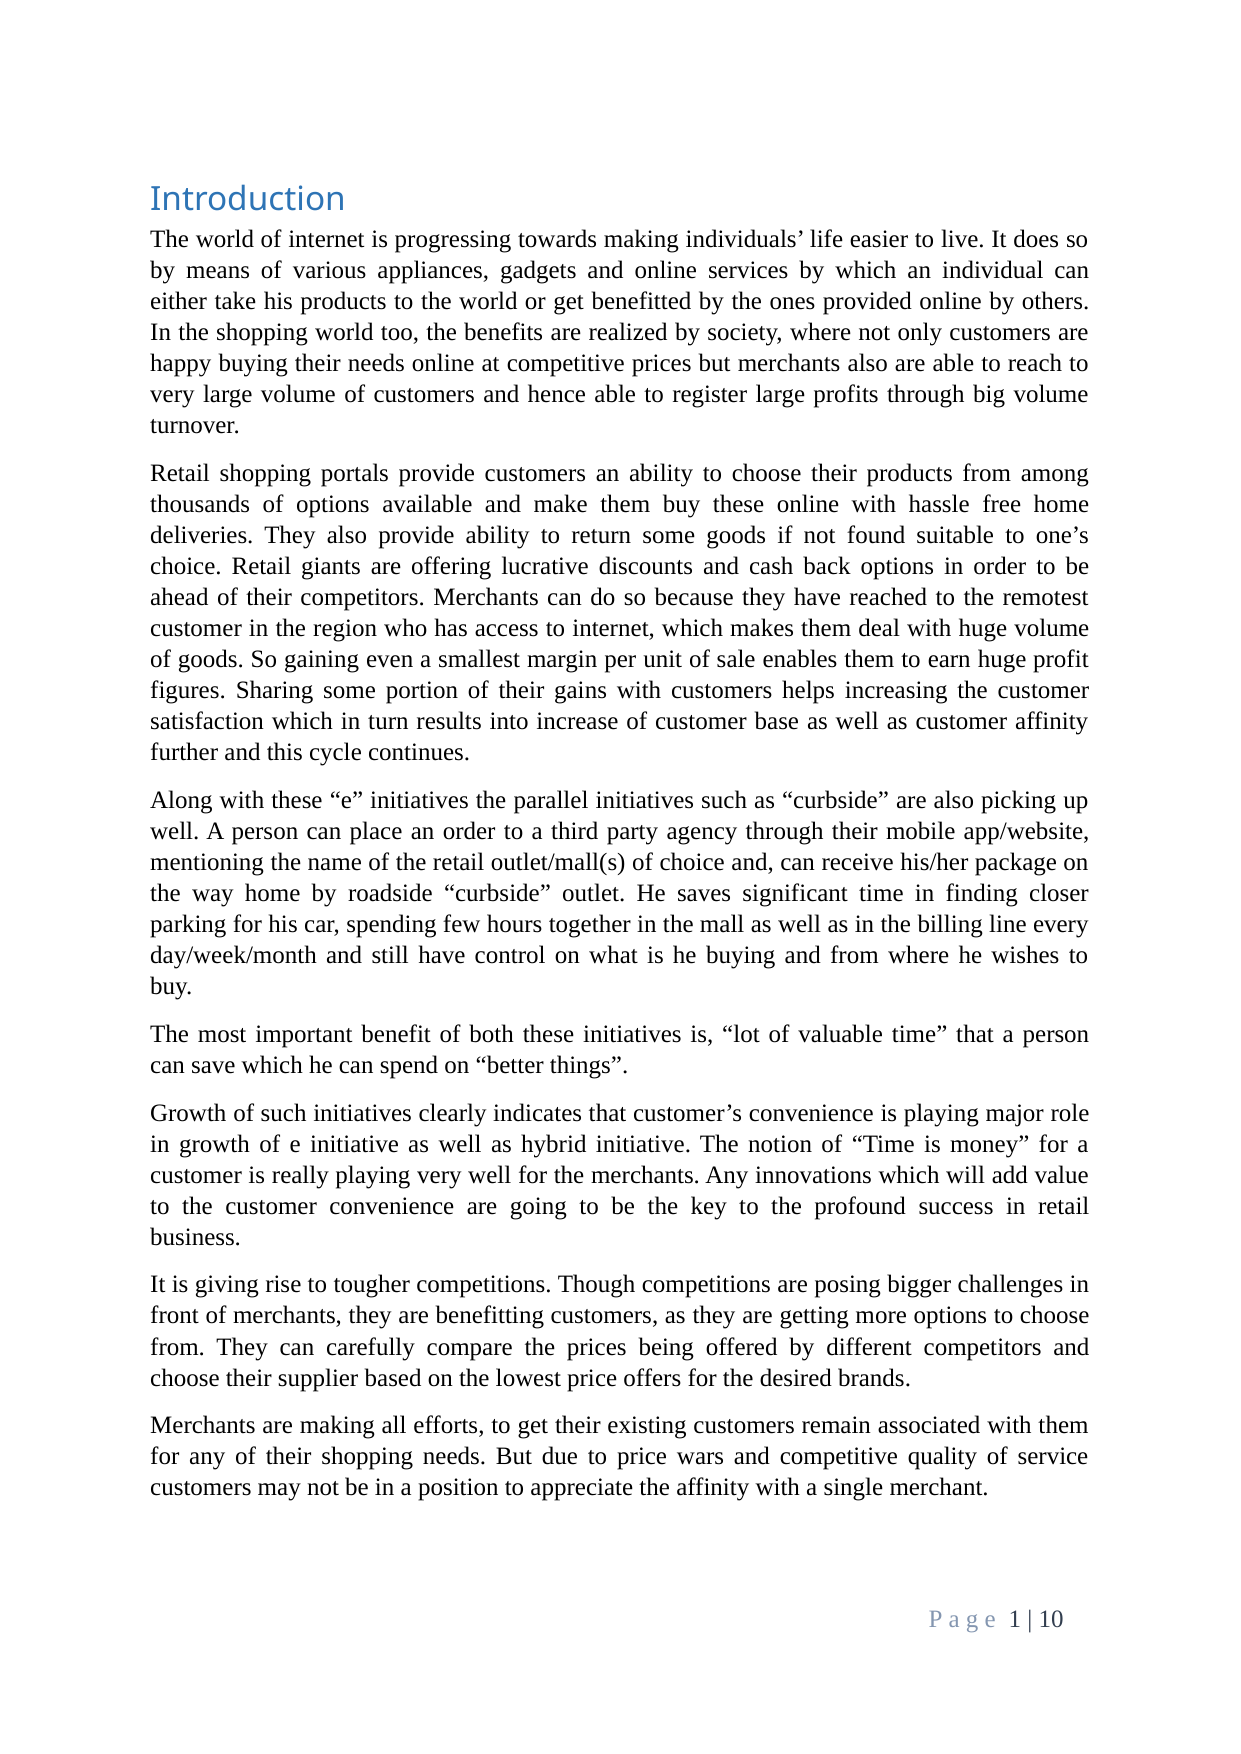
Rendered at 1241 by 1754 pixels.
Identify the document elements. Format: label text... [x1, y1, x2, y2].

text Along with these “e” initiatives the parallel initiatives such as “curbside” are also picking up well. A person can place an order to a third party agency through their mobile app/website, mentioning the name of the retail outlet/mall(s) of choice and, can receive his/her package on the way home by roadside “curbside” outlet. He saves significant time in finding closer parking for his car, spending few hours together in the mall as well as in the billing line every day/week/month and still have control on what is he buying and from where he wishes to buy. [150, 785, 1090, 1000]
text Growth of such initiatives clearly indicates that customer’s convenience is playing major role in growth of e initiative as well as hybrid initiative. The notion of “Time is money” for a customer is really playing very well for the merchants. Any innovations which will add value to the customer convenience are going to be the key to the profound success in retail business. [150, 1098, 1090, 1251]
subtitle Introduction [150, 175, 1090, 220]
text The most important benefit of both these initiatives is, “lot of valuable time” that a person can save which he can spend on “better things”. [150, 1019, 1090, 1079]
text Merchants are making all efforts, to get their existing customers remain associated with them for any of their shopping needs. But due to price wars and competitive quality of service customers may not be in a position to appreciate the affinity with a single merchant. [150, 1410, 1090, 1501]
text It is giving rise to tougher competitions. Though competitions are posing bigger challenges in front of merchants, they are benefitting customers, as they are getting more options to choose from. They can carefully compare the prices being offered by different competitors and choose their supplier based on the lowest price offers for the desired brands. [150, 1269, 1090, 1391]
text Retail shopping portals provide customers an ability to choose their products from among thousands of options available and make them buy these online with hassle free home deliveries. They also provide ability to return some goods if not found suitable to one’s choice. Retail giants are offering lucrative discounts and cash back options in order to be ahead of their competitors. Merchants can do so because they have reached to the remotest customer in the region who has access to internet, which makes them deal with huge volume of goods. So gaining even a smallest margin per unit of sale enables them to earn huge profit figures. Sharing some portion of their gains with customers helps increasing the customer satisfaction which in turn results into increase of customer base as well as customer affinity further and this cycle continues. [150, 458, 1090, 766]
text The world of internet is progressing towards making individuals’ life easier to live. It does so by means of various appliances, gadgets and online services by which an individual can either take his products to the world or get benefitted by the ones provided online by others. In the shopping world too, the benefits are realized by society, where not only customers are happy buying their needs online at competitive prices but merchants also are able to reach to very large volume of customers and hence able to register large profits through big volume turnover. [150, 224, 1090, 439]
